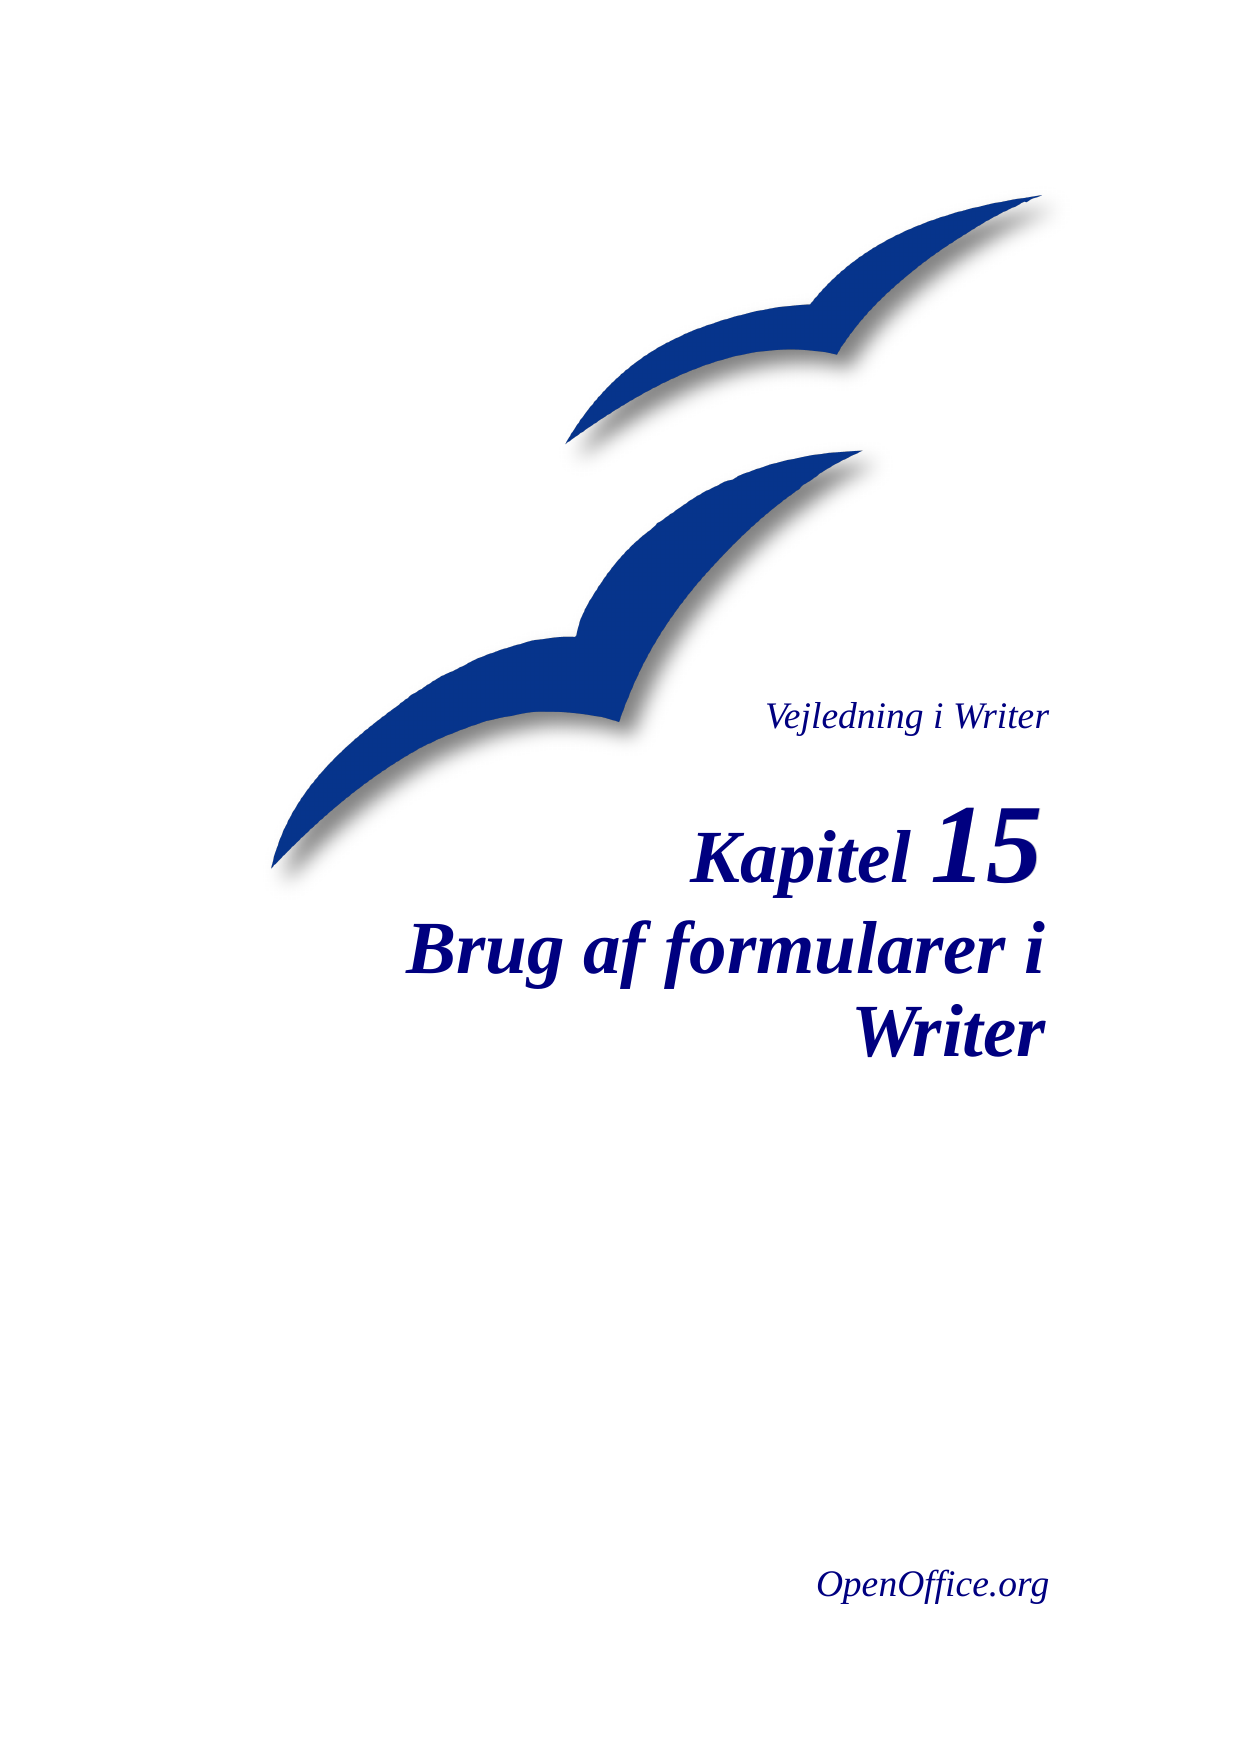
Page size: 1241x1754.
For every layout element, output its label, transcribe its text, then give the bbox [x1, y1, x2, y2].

text Vejledning i Writer [187, 695, 256, 737]
picture [256, 180, 1084, 910]
subtitle Kapitel 15 Brug af formularer i Writer [187, 782, 1053, 1072]
